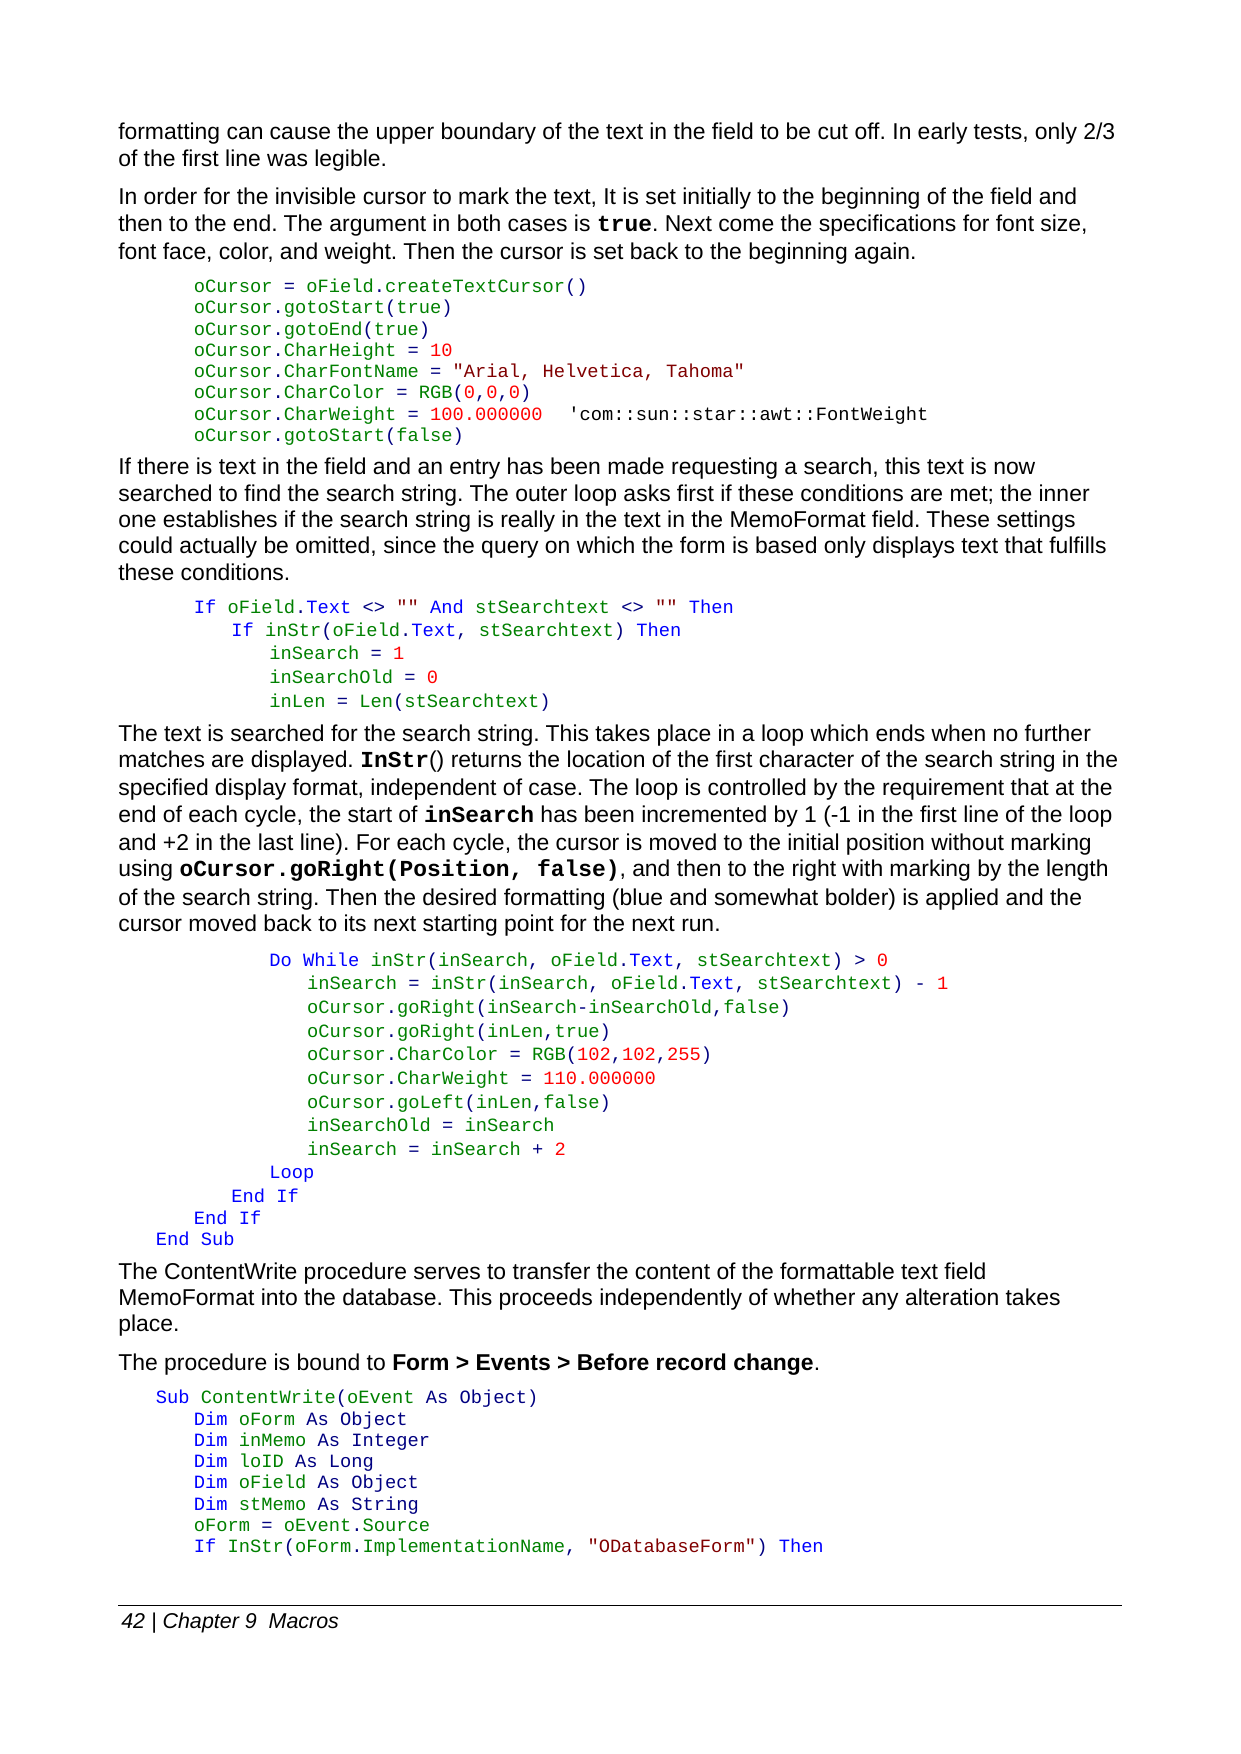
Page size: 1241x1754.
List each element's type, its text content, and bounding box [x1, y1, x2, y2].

text oCursor.CharFontName = "Arial, Helvetica, Tahoma" [156, 362, 1122, 383]
text oCursor.CharHeight = 10 [156, 341, 1122, 362]
text Dim oField As Object [156, 1473, 1122, 1494]
text If oField.Text <> "" And stSearchtext <> "" Then [156, 597, 1122, 619]
text oForm = oEvent.Source [156, 1516, 1122, 1537]
text inSearchOld = inSearch [156, 1114, 1122, 1138]
text inLen = Len(stSearchtext) [156, 689, 1122, 713]
text Sub ContentWrite(oEvent As Object) [156, 1388, 1122, 1409]
text If InStr(oForm.ImplementationName, "ODatabaseForm") Then [156, 1537, 1122, 1558]
text Do While inStr(inSearch, oField.Text, stSearchtext) > 0 [156, 949, 1122, 972]
text The ContentWrite procedure serves to transfer the content of the formattable text field MemoFormat into the database. This proceeds independently of whether any alteration takes place. [118, 1258, 1122, 1337]
text oCursor.gotoEnd(true) [156, 319, 1122, 341]
text inSearchOld = 0 [156, 666, 1122, 689]
text inSearch = inSearch + 2 [156, 1138, 1122, 1162]
text oCursor.CharColor = RGB(102,102,255) [156, 1043, 1122, 1067]
text oCursor.CharColor = RGB(0,0,0) [156, 383, 1122, 404]
text Loop [156, 1162, 1122, 1185]
text The procedure is bound to Form > Events > Before record change. [118, 1349, 1122, 1376]
text oCursor.CharWeight = 100.000000 'com::sun::star::awt::FontWeight [156, 404, 1122, 426]
text oCursor.goLeft(inLen,false) [156, 1091, 1122, 1114]
text oCursor.CharWeight = 110.000000 [156, 1067, 1122, 1091]
text Dim oForm As Object [156, 1409, 1122, 1431]
text If inStr(oField.Text, stSearchtext) Then [156, 619, 1122, 642]
text If there is text in the field and an entry has been made requesting a search, this text is now searched to find the search string. The outer loop asks first if these conditions are met; the inner one establishes if the search string is really in the text in the MemoFormat field. These settings could actually be omitted, since the query on which the form is based only displays text that fulfills these conditions. [118, 453, 1122, 585]
text The text is searched for the search string. This takes place in a loop which ends when no further matches are displayed. InStr() returns the location of the first character of the search string in the specified display format, independent of case. The loop is controlled by the requirement that at the end of each cycle, the start of inSearch has been incremented by 1 (-1 in the first line of the loop and +2 in the last line). For each cycle, the cursor is moved to the initial position without marking using oCursor.goRight(Position, false), and then to the right with marking by the length of the search string. Then the desired formatting (blue and somewhat bolder) is applied and the cursor moved back to its next starting point for the next run. [118, 719, 1122, 936]
text End If [156, 1185, 1122, 1209]
text End Sub [156, 1230, 1122, 1251]
text End If [156, 1209, 1122, 1230]
text formatting can cause the upper boundary of the text in the field to be cut off. In early tests, only 2/3 of the first line was legible. [118, 118, 1122, 171]
text oCursor = oField.createTextCursor() [156, 277, 1122, 298]
text Dim inMemo As Integer [156, 1431, 1122, 1452]
text Dim stMemo As String [156, 1494, 1122, 1516]
text inSearch = inStr(inSearch, oField.Text, stSearchtext) - 1 [156, 972, 1122, 996]
text Dim loID As Long [156, 1452, 1122, 1473]
text inSearch = 1 [156, 642, 1122, 666]
text oCursor.goRight(inLen,true) [156, 1020, 1122, 1043]
text oCursor.gotoStart(false) [156, 426, 1122, 447]
text In order for the invisible cursor to mark the text, It is set initially to the beginning of the field and then to the end. The argument in both cases is true. Next come the specifications for font size, font face, color, and weight. Then the cursor is set back to the beginning again. [118, 183, 1122, 264]
text oCursor.goRight(inSearch-inSearchOld,false) [156, 996, 1122, 1020]
text oCursor.gotoStart(true) [156, 298, 1122, 319]
